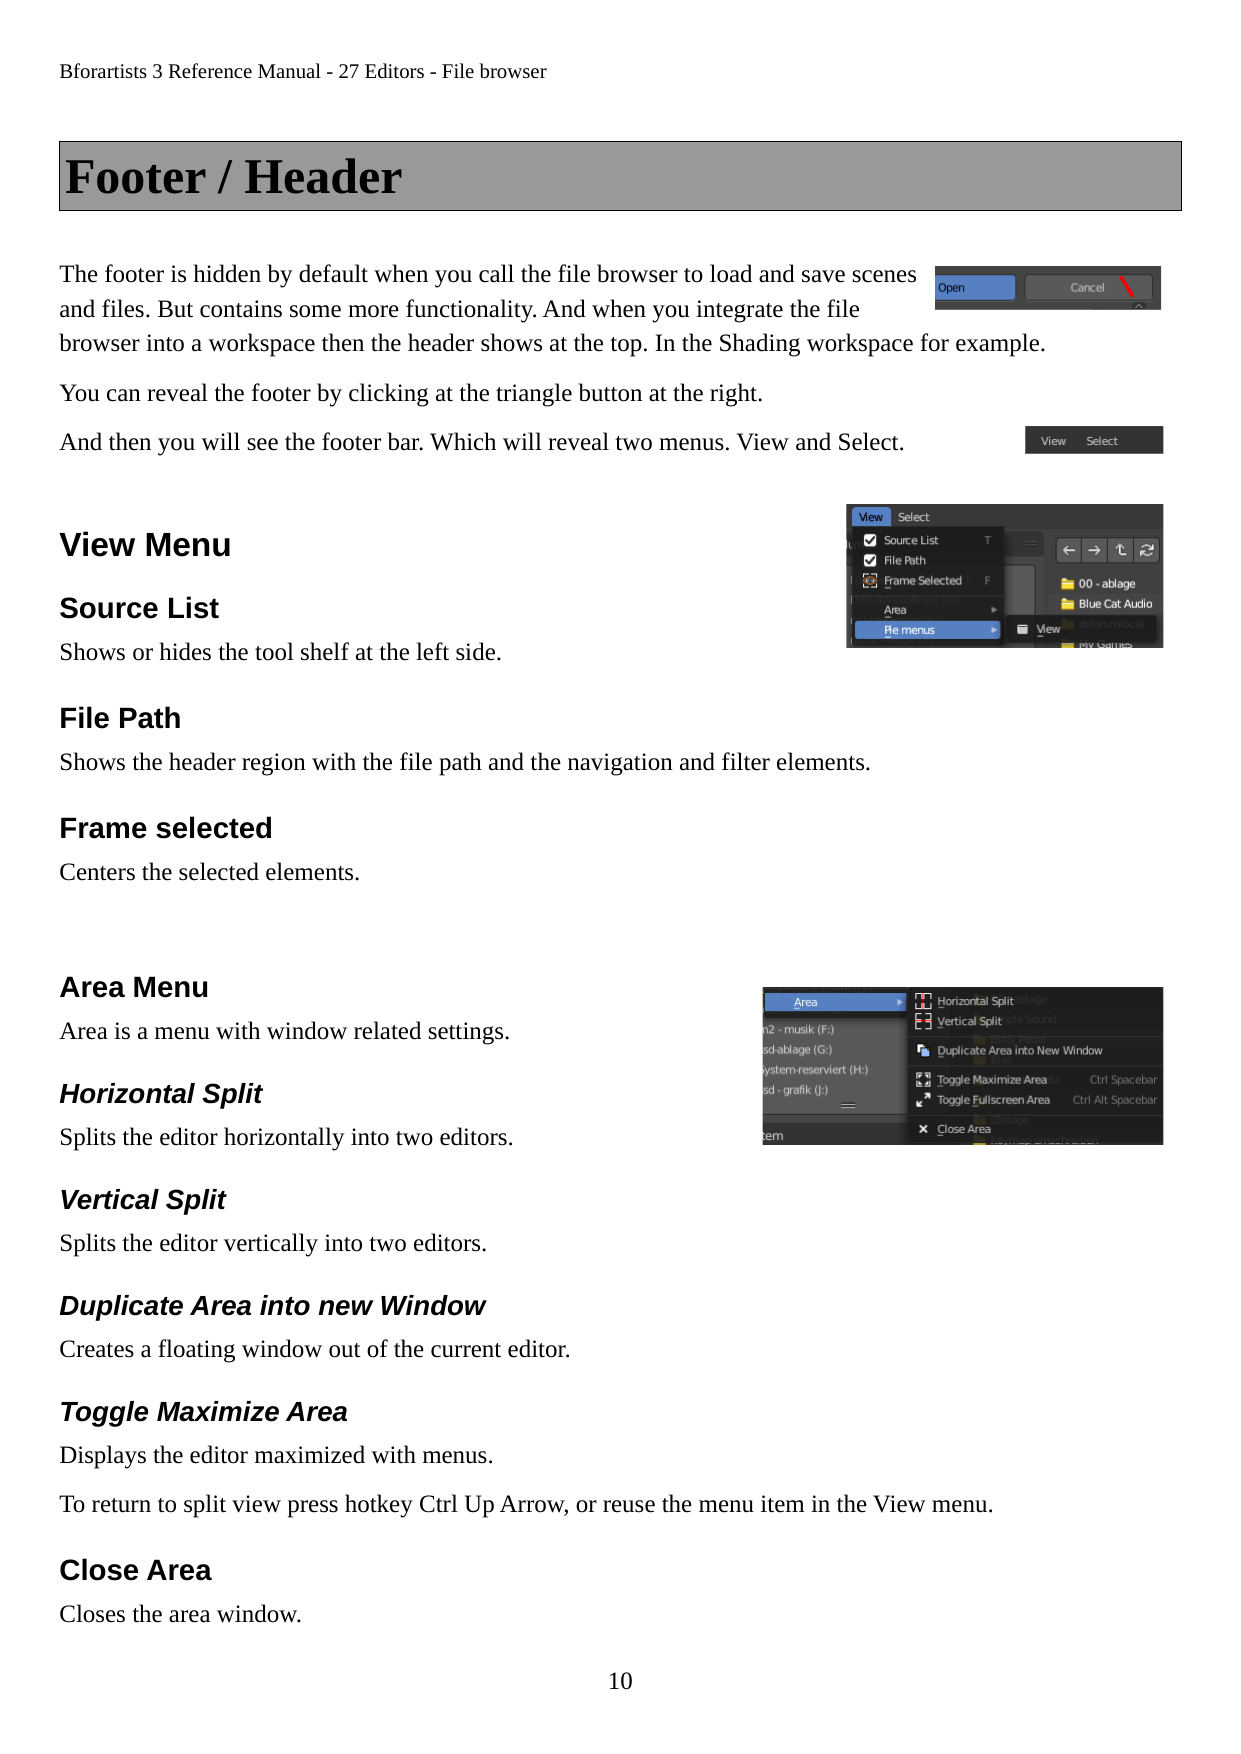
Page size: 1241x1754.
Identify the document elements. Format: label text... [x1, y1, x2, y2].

text Shows or hides the tool shelf at the left side. [59, 637, 1181, 666]
subtitle File Path [59, 701, 1181, 735]
subtitle View Menu [59, 525, 846, 564]
table_header Footer / Header [60, 142, 1181, 210]
picture [762, 987, 1164, 1145]
text Displays the editor maximized with menus. [59, 1440, 1181, 1468]
picture [1025, 426, 1164, 454]
subtitle Duplicate Area into new Window [59, 1289, 1181, 1321]
text To return to split view press hotkey Ctrl Up Arrow, or reuse the menu item in the View menu. [59, 1489, 1181, 1518]
subtitle [1164, 1078, 1181, 1109]
text Splits the editor horizontally into two editors. [59, 1122, 1181, 1151]
subtitle Area Menu [59, 970, 1181, 1003]
subtitle Source List [59, 591, 846, 625]
text Creates a floating window out of the current editor. [59, 1334, 1181, 1363]
text And then you will see the footer bar. Which will reveal two menus. View and Select. [59, 427, 1181, 455]
picture [846, 504, 1164, 648]
subtitle [1164, 525, 1181, 564]
text Shows the header region with the file path and the navigation and filter elements. [59, 747, 1181, 776]
text Closes the area window. [59, 1599, 1181, 1627]
text You can reveal the footer by clicking at the triangle button at the right. [59, 378, 1181, 406]
subtitle Horizontal Split [59, 1078, 762, 1109]
text Area is a menu with window related settings. [59, 1016, 762, 1045]
picture [935, 266, 1162, 310]
subtitle Vertical Split [59, 1183, 1181, 1215]
subtitle [1164, 591, 1181, 625]
text The footer is hidden by default when you call the file browser to load and save scenes and files. But contains some more functionality. And when you integrate the file browser into a workspace then the header shows at the top. In the Shading workspace for example. [59, 259, 1181, 357]
subtitle Toggle Maximize Area [59, 1395, 1181, 1427]
text Centers the selected elements. [59, 857, 1181, 886]
subtitle Frame selected [59, 811, 1181, 844]
subtitle Close Area [59, 1552, 1181, 1586]
text Splits the editor vertically into two editors. [59, 1228, 1181, 1257]
